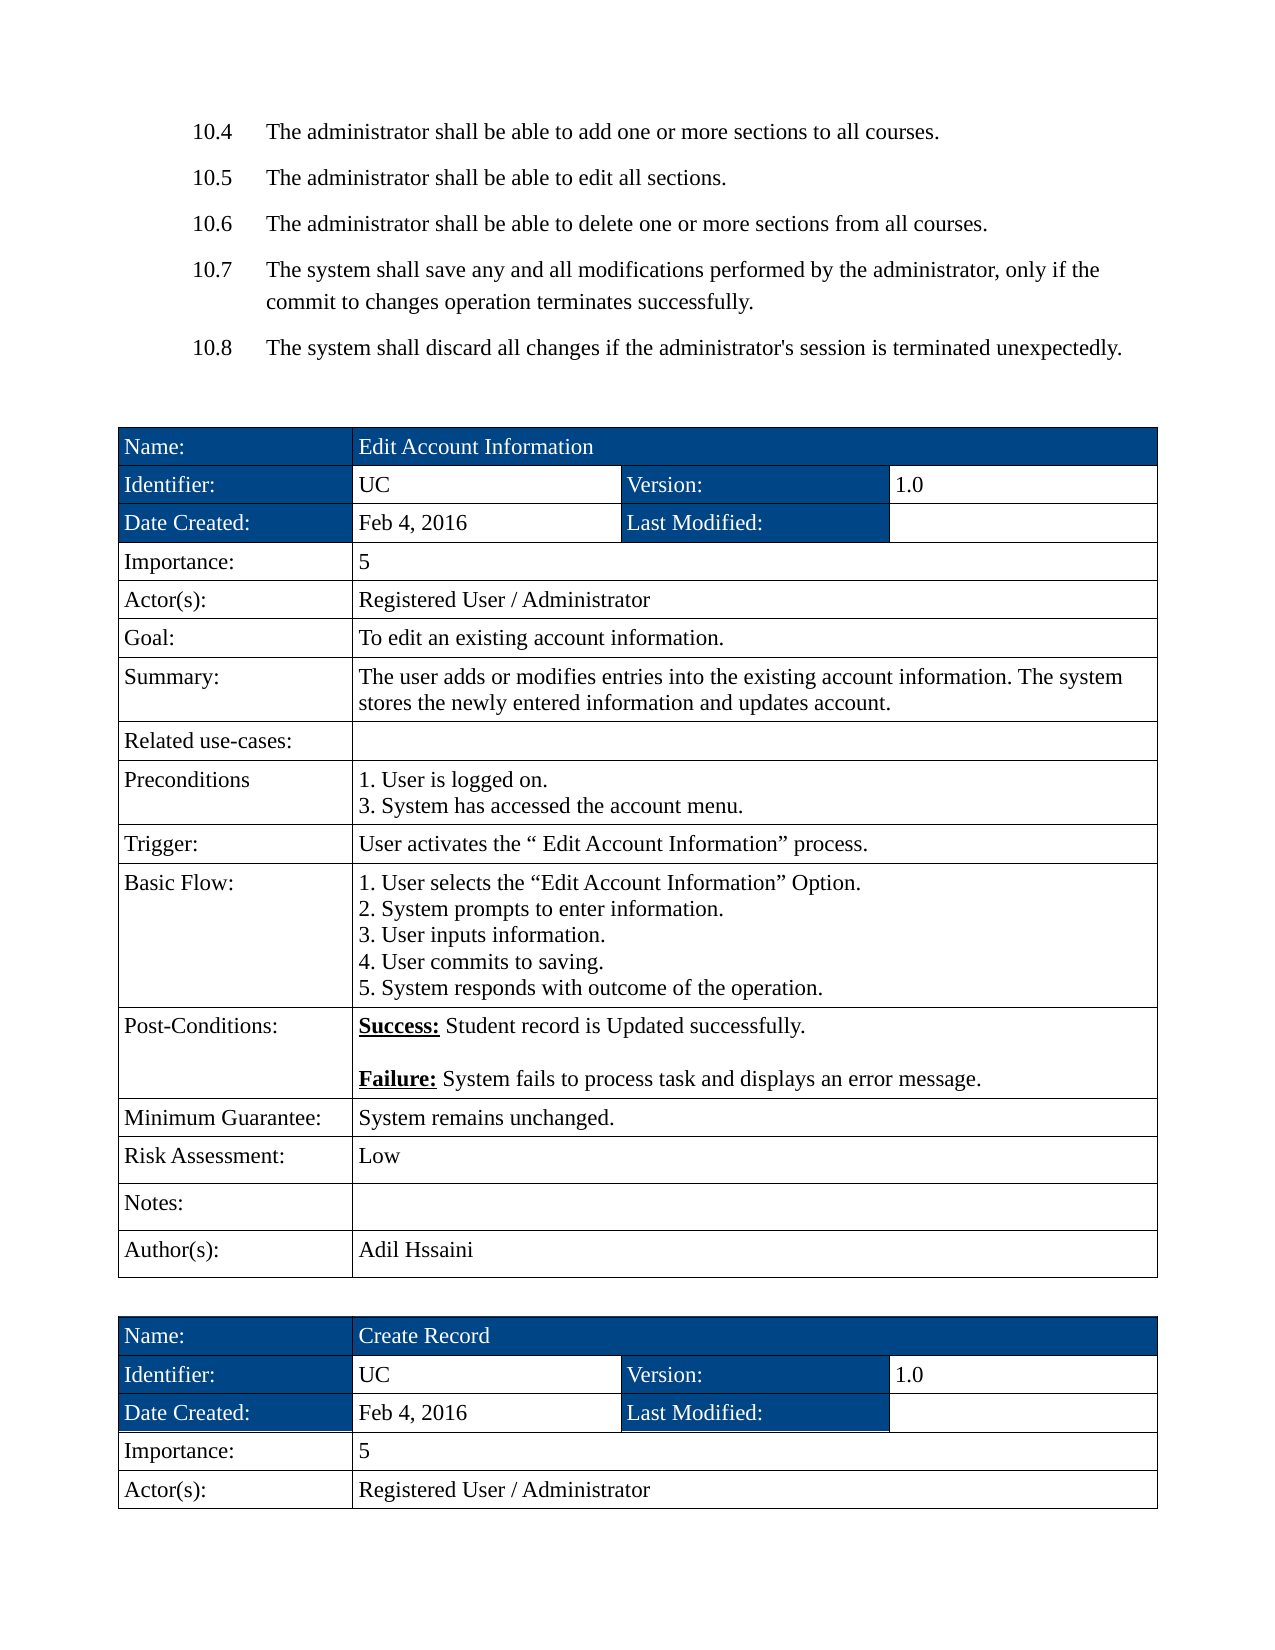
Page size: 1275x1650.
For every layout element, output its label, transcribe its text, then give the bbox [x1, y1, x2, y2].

table_cell Low [353, 1137, 1157, 1183]
table_cell Trigger: [119, 825, 352, 863]
table_cell Preconditions [119, 761, 352, 824]
table_cell [890, 504, 1157, 542]
table_cell Goal: [119, 619, 352, 657]
table_cell Success: Student record is Updated successfully. Failure: System fails to process task and displays an error message. [353, 1008, 1157, 1097]
table_cell Last Modified: [622, 504, 889, 542]
text 10.7 The system shall save any and all modifications performed by the administrator, only if the commit to changes operation terminates successfully. [118, 257, 1157, 314]
table_cell Feb 4, 2016 [353, 1394, 621, 1431]
table_cell Last Modified: [622, 1394, 889, 1431]
text 10.5 The administrator shall be able to edit all sections. [118, 164, 1157, 191]
table_header Name: [119, 428, 352, 465]
table_cell Version: [622, 466, 889, 503]
table_cell 1.0 [890, 466, 1157, 503]
table_cell 1. User selects the “Edit Account Information” Option. 2. System prompts to enter information. 3. User inputs information. 4. User commits to saving. 5. System responds with outcome of the operation. [353, 864, 1157, 1006]
table_cell Registered User / Administrator [353, 1471, 1157, 1508]
table_cell 5 [353, 1433, 1157, 1470]
table_cell [353, 722, 1157, 759]
table_cell To edit an existing account information. [353, 619, 1157, 657]
table_cell Version: [622, 1356, 889, 1393]
table_cell Actor(s): [119, 581, 352, 618]
table_cell Notes: [119, 1184, 352, 1229]
table_cell Minimum Guarantee: [119, 1099, 352, 1136]
table_cell Importance: [119, 1433, 352, 1470]
table_cell Related use-cases: [119, 722, 352, 759]
table_cell 1.0 [890, 1356, 1157, 1393]
table_header Name: [119, 1318, 352, 1355]
table_cell Risk Assessment: [119, 1137, 352, 1183]
table_header Edit Account Information [353, 428, 1157, 465]
table_cell Importance: [119, 543, 352, 580]
table_cell [353, 1184, 1157, 1229]
table_cell UC [353, 1356, 621, 1393]
table_cell Date Created: [119, 504, 352, 542]
text 10.8 The system shall discard all changes if the administrator's session is terminated unexpectedly. [118, 334, 1157, 361]
table_cell UC [353, 466, 621, 503]
table_cell System remains unchanged. [353, 1099, 1157, 1136]
table_cell Registered User / Administrator [353, 581, 1157, 618]
table_cell Date Created: [119, 1394, 352, 1431]
table_cell [890, 1394, 1157, 1431]
table_cell 1. User is logged on. 3. System has accessed the account menu. [353, 761, 1157, 824]
table_cell Basic Flow: [119, 864, 352, 1006]
table_cell Identifier: [119, 466, 352, 503]
table_cell Adil Hssaini [353, 1231, 1157, 1276]
text 10.6 The administrator shall be able to delete one or more sections from all courses. [118, 210, 1157, 237]
table_cell Identifier: [119, 1356, 352, 1393]
table_cell 5 [353, 543, 1157, 580]
table_cell Summary: [119, 658, 352, 721]
table_cell Author(s): [119, 1231, 352, 1276]
table_header Create Record [353, 1318, 1157, 1355]
table_cell User activates the “ Edit Account Information” process. [353, 825, 1157, 863]
table_cell Feb 4, 2016 [353, 504, 621, 542]
text 10.4 The administrator shall be able to add one or more sections to all courses. [118, 118, 1157, 144]
table_cell The user adds or modifies entries into the existing account information. The system stores the newly entered information and updates account. [353, 658, 1157, 721]
table_cell Post-Conditions: [119, 1008, 352, 1097]
table_cell Actor(s): [119, 1471, 352, 1508]
